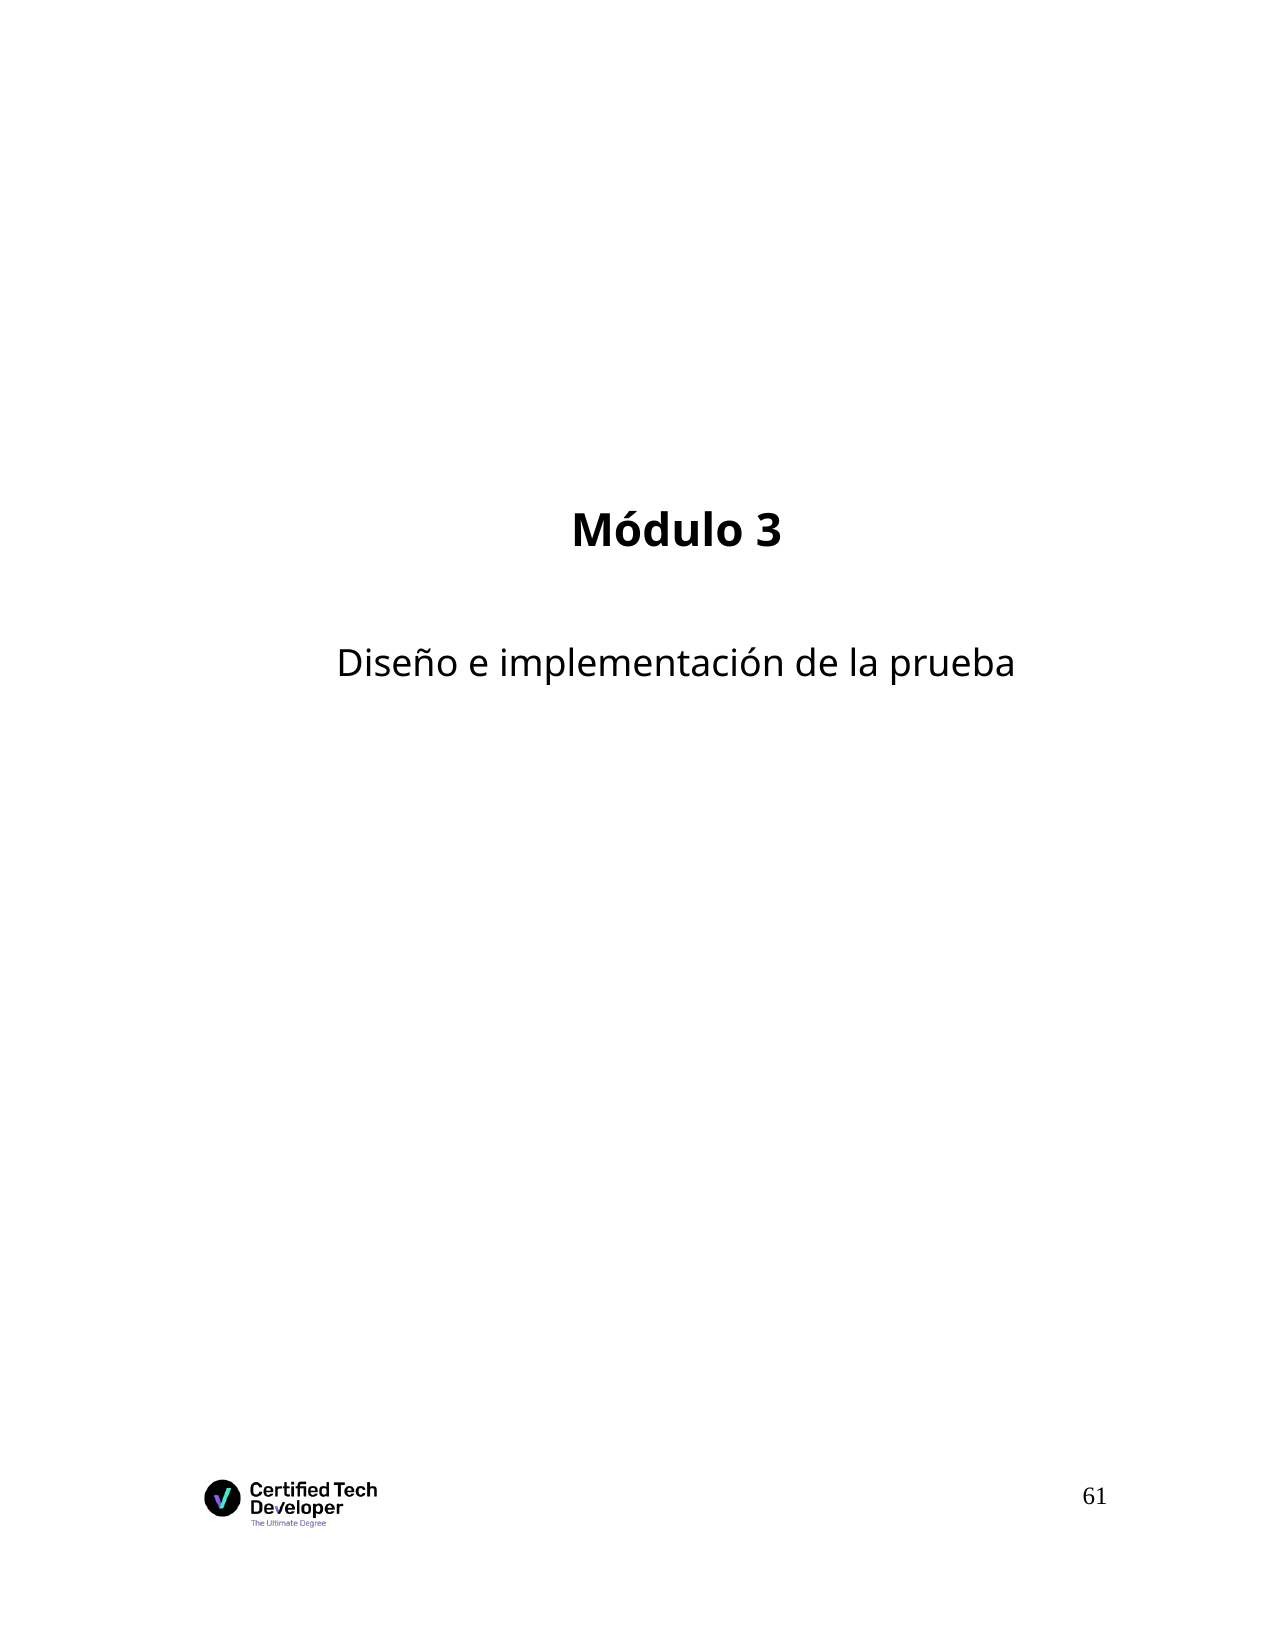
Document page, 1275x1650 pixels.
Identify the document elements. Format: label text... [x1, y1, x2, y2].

subtitle Diseño e implementación de la prueba [196, 636, 1156, 687]
title Módulo 3 [196, 497, 1156, 560]
picture [196, 1466, 388, 1532]
